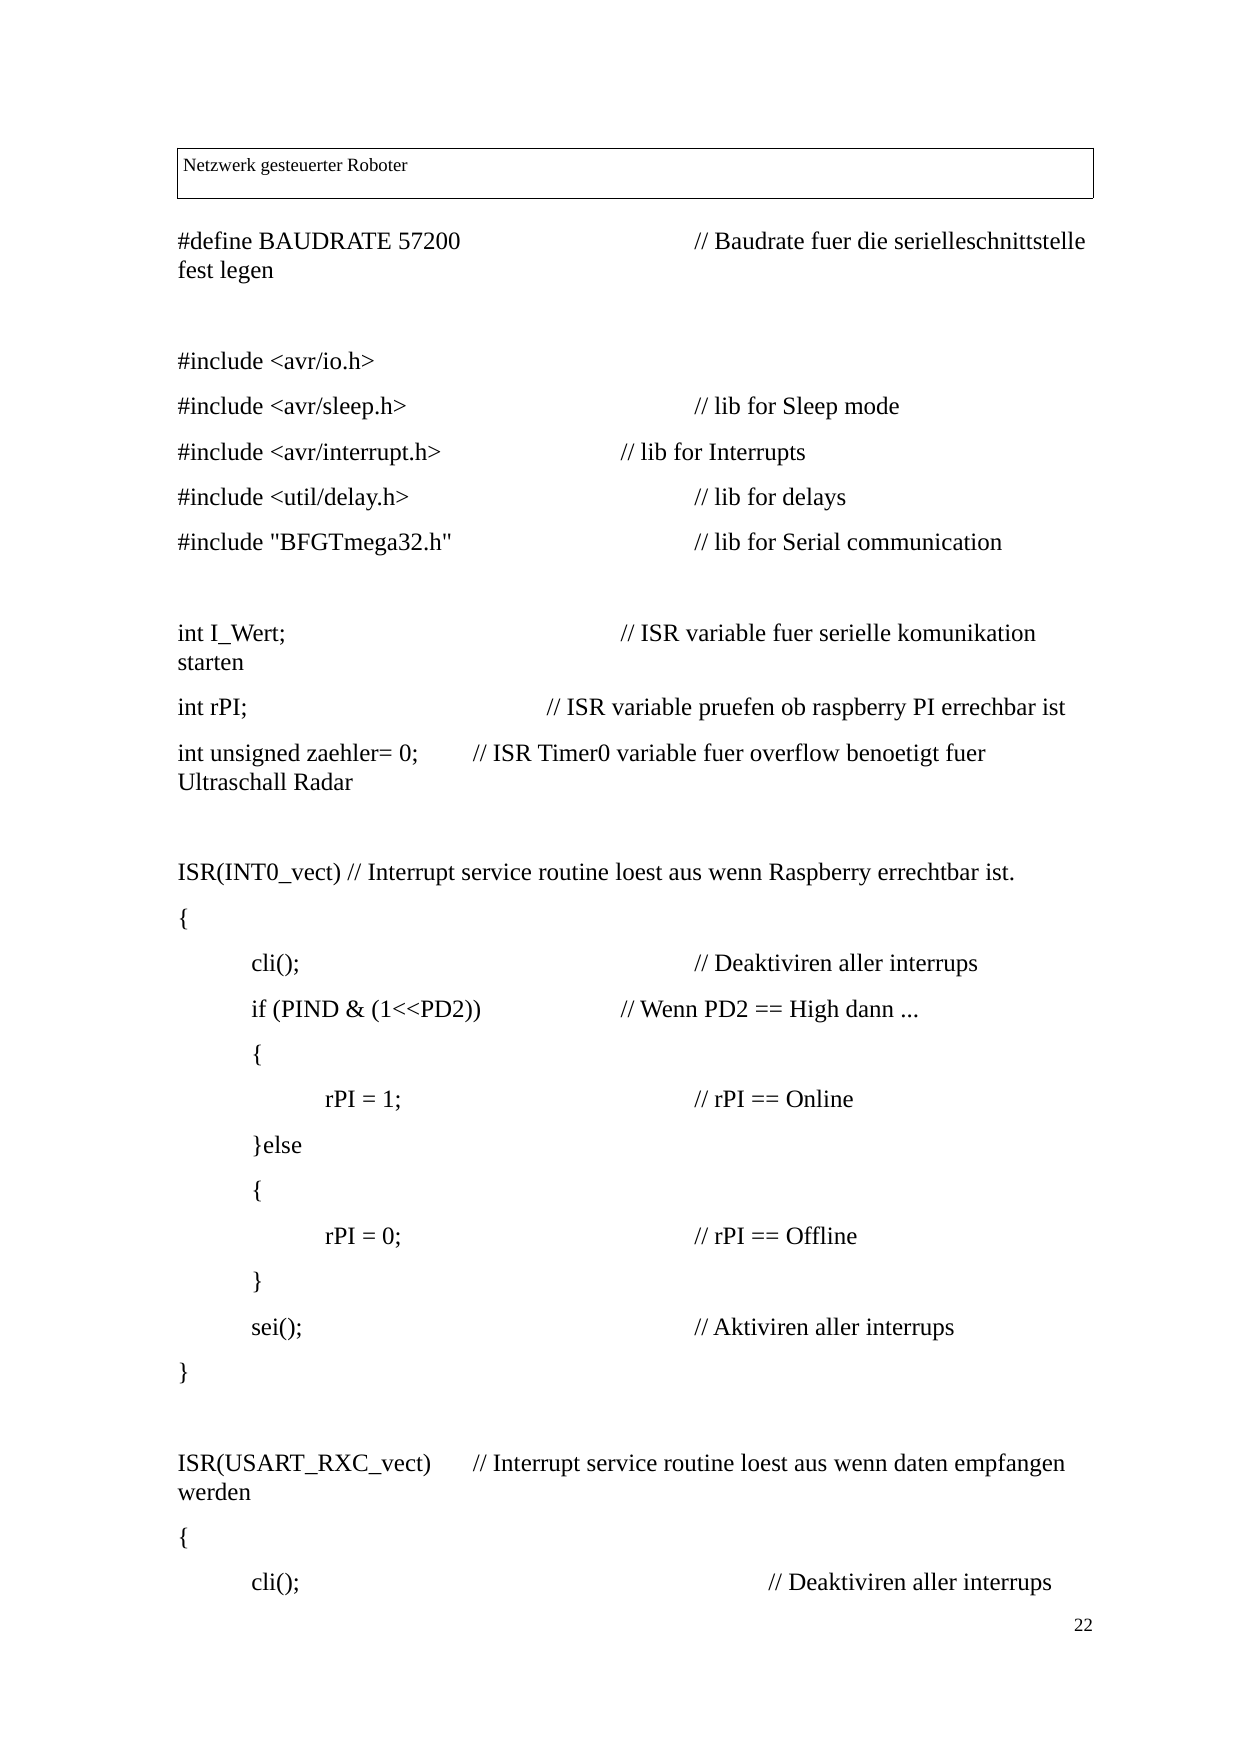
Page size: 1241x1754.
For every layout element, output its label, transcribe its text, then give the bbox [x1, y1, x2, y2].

text if (PIND & (1<<PD2)) // Wenn PD2 == High dann ... [177, 994, 1093, 1022]
text int rPI; // ISR variable pruefen ob raspberry PI errechbar ist [177, 692, 1093, 721]
text #include <util/delay.h> // lib for delays [177, 482, 1093, 511]
text rPI = 0; // rPI == Offline [177, 1221, 1093, 1249]
text { [177, 1175, 1093, 1204]
text } [177, 1266, 1093, 1295]
text }else [177, 1130, 1093, 1159]
text #include "BFGTmega32.h" // lib for Serial communication [177, 527, 1093, 556]
text int unsigned zaehler= 0; // ISR Timer0 variable fuer overflow benoetigt fuer Ultraschall Radar [177, 738, 1093, 795]
text { [177, 903, 1093, 932]
text #include <avr/io.h> [177, 346, 1093, 374]
text #define BAUDRATE 57200 // Baudrate fuer die serielleschnittstelle fest legen [177, 226, 1093, 284]
text int I_Wert; // ISR variable fuer serielle komunikation starten [177, 618, 1093, 676]
text rPI = 1; // rPI == Online [177, 1084, 1093, 1113]
text cli(); // Deaktiviren aller interrups [177, 1567, 1093, 1596]
text #include <avr/interrupt.h> // lib for Interrupts [177, 437, 1093, 465]
text ISR(USART_RXC_vect) // Interrupt service routine loest aus wenn daten empfangen werden [177, 1448, 1093, 1505]
text sei(); // Aktiviren aller interrups [177, 1312, 1093, 1340]
text } [177, 1357, 1093, 1386]
text { [177, 1039, 1093, 1068]
text #include <avr/sleep.h> // lib for Sleep mode [177, 391, 1093, 420]
text cli(); // Deaktiviren aller interrups [177, 948, 1093, 977]
text { [177, 1522, 1093, 1551]
text ISR(INT0_vect) // Interrupt service routine loest aus wenn Raspberry errechtbar ist. [177, 857, 1093, 886]
